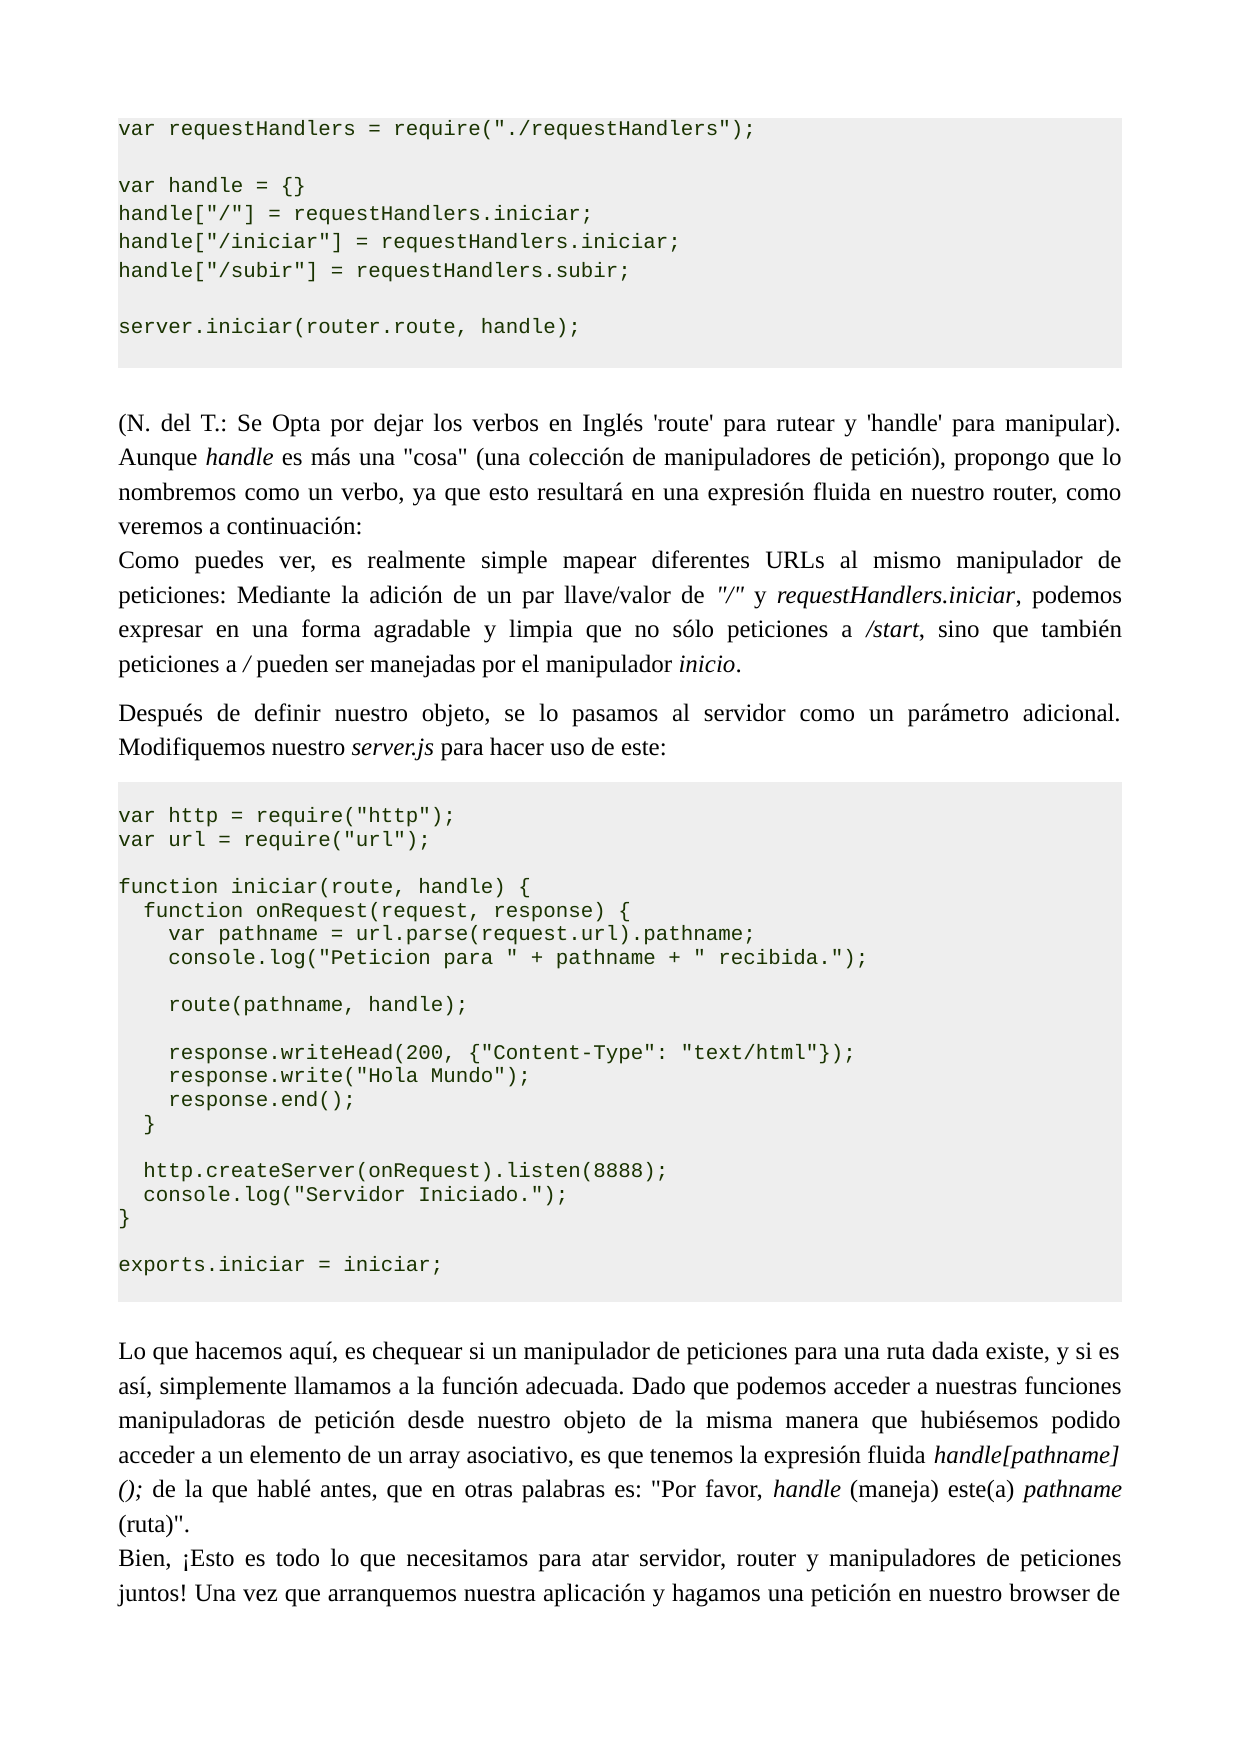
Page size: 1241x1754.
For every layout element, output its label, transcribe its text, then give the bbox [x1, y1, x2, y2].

text console.log("Servidor Iniciado."); [118, 1183, 1122, 1207]
text (N. del T.: Se Opta por dejar los verbos en Inglés 'route' para rutear y 'handle' para manipular). Aunque handle es más una "cosa" (una colección de manipuladores de petición), propongo que lo nombremos como un verbo, ya que esto resultará en una expresión fluida en nuestro router, como veremos a continuación: [118, 408, 1122, 540]
text response.end(); [118, 1089, 1122, 1113]
text handle["/"] = requestHandlers.iniciar; [118, 203, 1122, 227]
text Lo que hacemos aquí, es chequear si un manipulador de peticiones para una ruta dada existe, y si es así, simplemente llamamos a la función adecuada. Dado que podemos acceder a nuestras funciones manipuladoras de petición desde nuestro objeto de la misma manera que hubiésemos podido acceder a un elemento de un array asociativo, es que tenemos la expresión fluida handle[pathname](); de la que hablé antes, que en otras palabras es: "Por favor, handle (maneja) este(a) pathname (ruta)". [118, 1336, 1122, 1537]
text Bien, ¡Esto es todo lo que necesitamos para atar servidor, router y manipuladores de peticiones juntos! Una vez que arranquemos nuestra aplicación y hagamos una petición en nuestro browser de [118, 1543, 1122, 1606]
text server.iniciar(router.route, handle); [118, 316, 1122, 340]
text var requestHandlers = require("./requestHandlers"); [118, 118, 1122, 142]
text route(pathname, handle); [118, 994, 1122, 1018]
text console.log("Peticion para " + pathname + " recibida."); [118, 947, 1122, 971]
text handle["/iniciar"] = requestHandlers.iniciar; [118, 231, 1122, 255]
text response.writeHead(200, {"Content-Type": "text/html"}); [118, 1042, 1122, 1065]
text http.createServer(onRequest).listen(8888); [118, 1160, 1122, 1183]
text exports.iniciar = iniciar; [118, 1254, 1122, 1278]
text } [118, 1207, 1122, 1231]
text function iniciar(route, handle) { [118, 876, 1122, 900]
text function onRequest(request, response) { [118, 900, 1122, 923]
text } [118, 1113, 1122, 1136]
text Como puedes ver, es realmente simple mapear diferentes URLs al mismo manipulador de peticiones: Mediante la adición de un par llave/valor de "/" y requestHandlers.iniciar, podemos expresar en una forma agradable y limpia que no sólo peticiones a /start, sino que también peticiones a / pueden ser manejadas por el manipulador inicio. [118, 546, 1122, 678]
text response.write("Hola Mundo"); [118, 1065, 1122, 1089]
text var http = require("http"); [118, 805, 1122, 829]
text handle["/subir"] = requestHandlers.subir; [118, 260, 1122, 283]
text Después de definir nuestro objeto, se lo pasamos al servidor como un parámetro adicional. Modifiquemos nuestro server.js para hacer uso de este: [118, 698, 1122, 761]
text var handle = {} [118, 175, 1122, 198]
text var url = require("url"); [118, 829, 1122, 852]
text var pathname = url.parse(request.url).pathname; [118, 923, 1122, 947]
